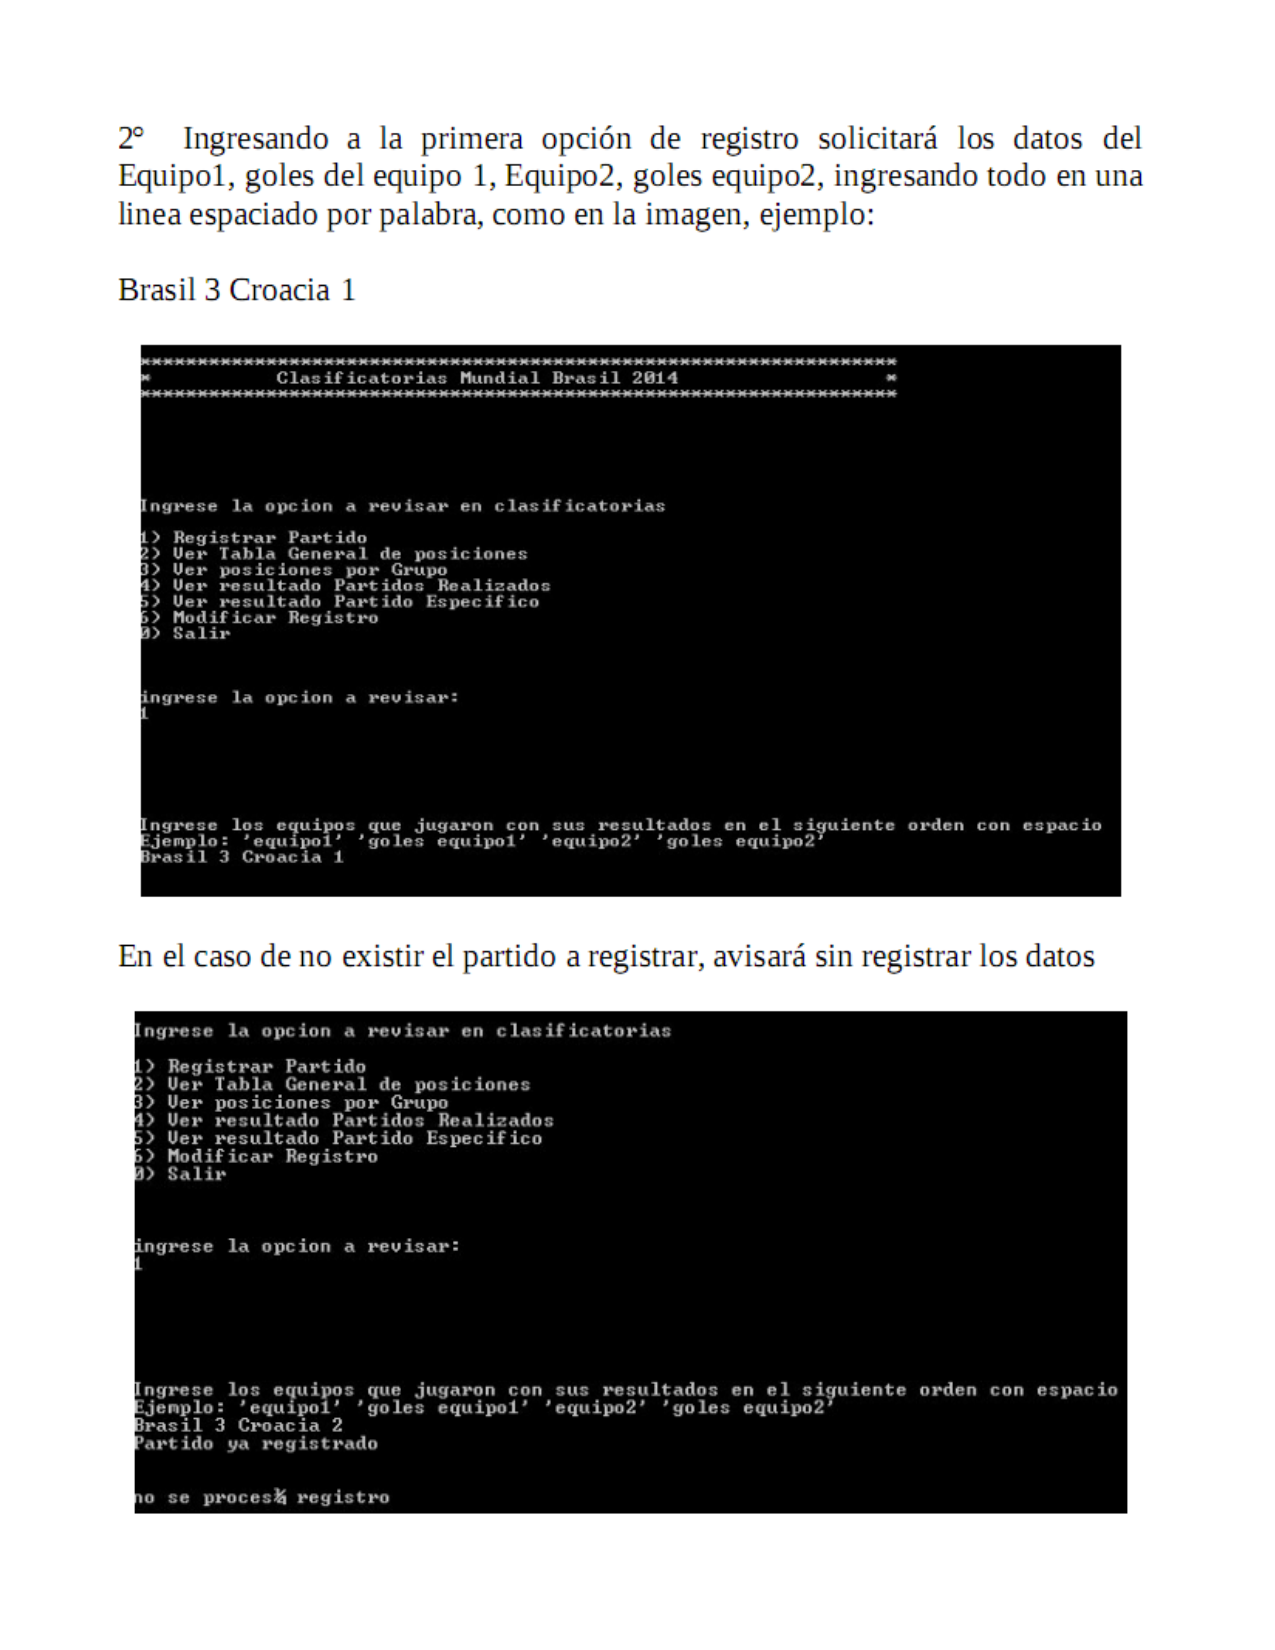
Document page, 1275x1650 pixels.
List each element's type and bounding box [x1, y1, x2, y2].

picture [118, 118, 1157, 1537]
